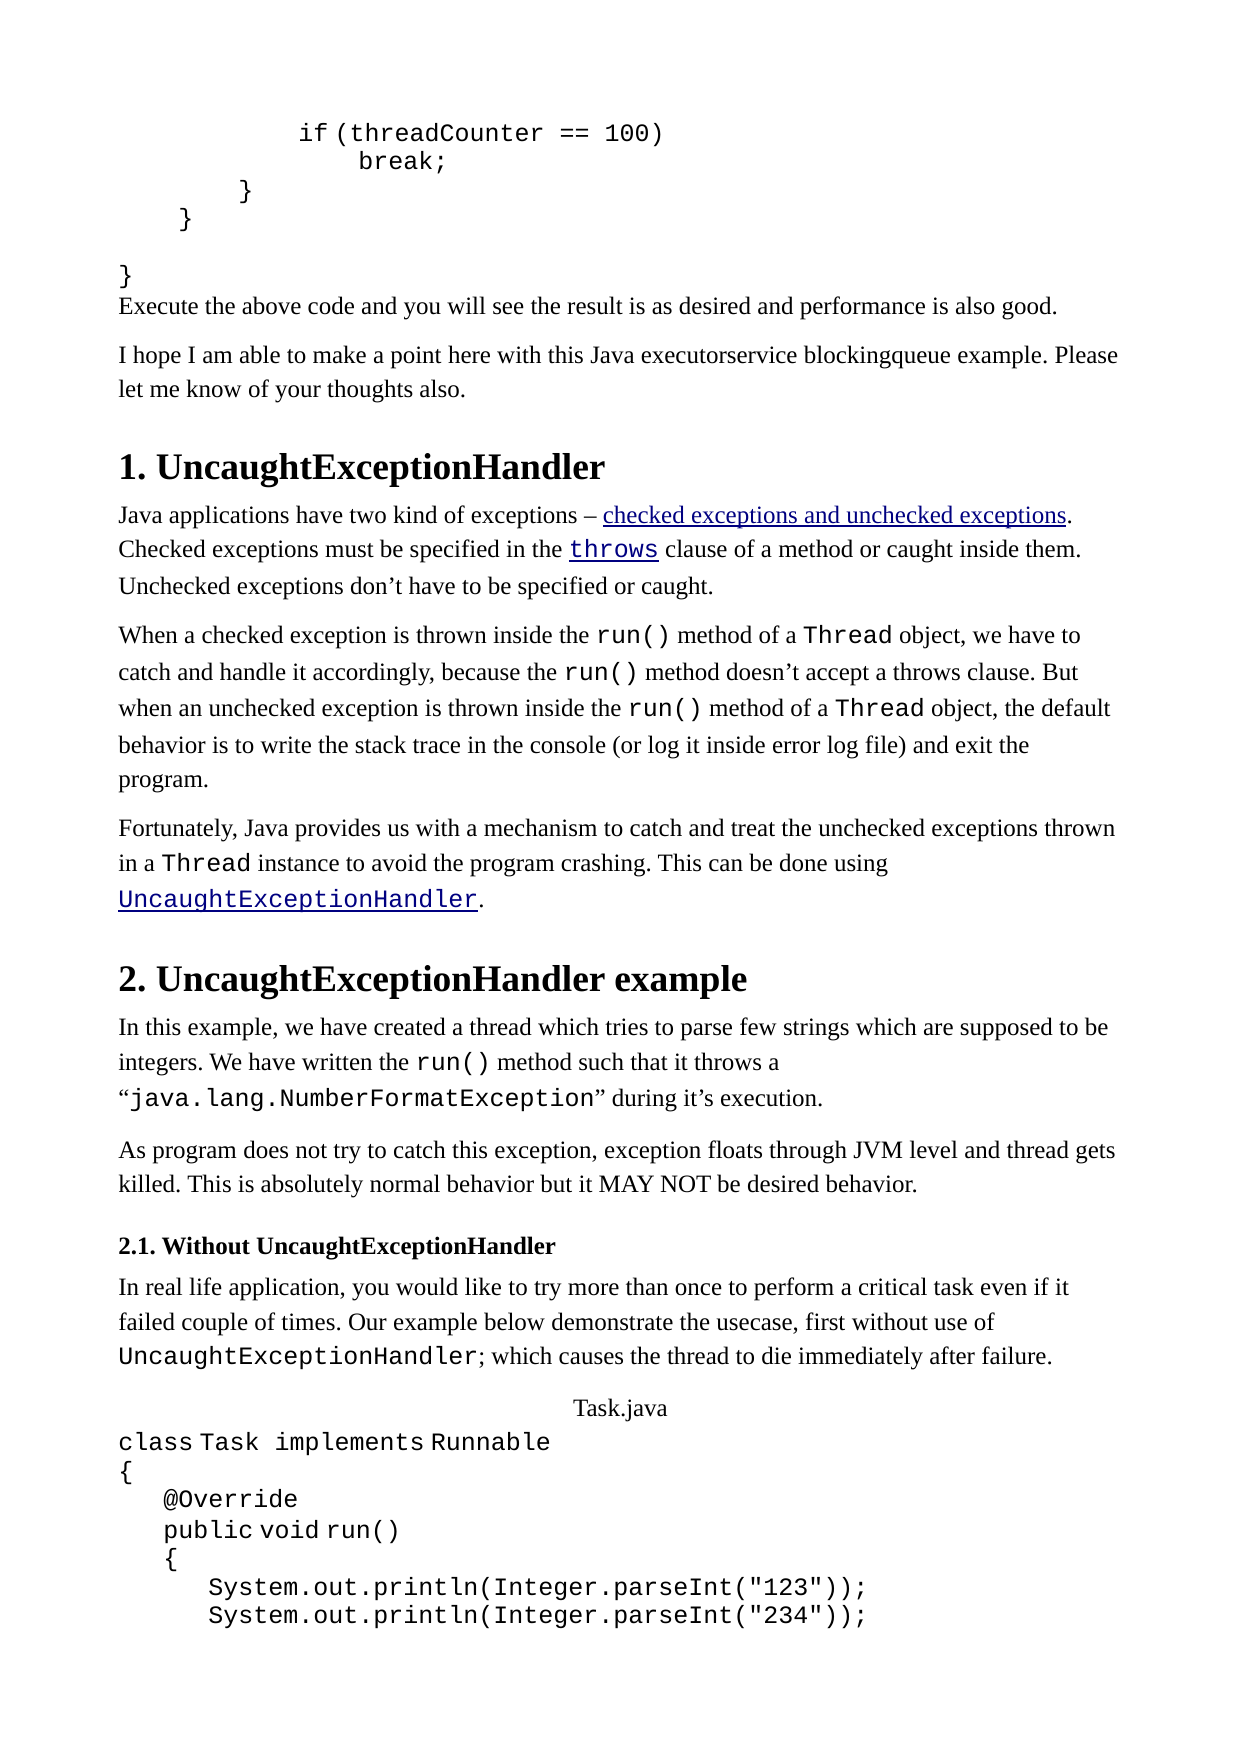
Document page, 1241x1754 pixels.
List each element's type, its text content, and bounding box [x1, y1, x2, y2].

subtitle 1. UncaughtExceptionHandler [118, 444, 1122, 488]
text I hope I am able to make a point here with this Java executorservice blockingqueue example. Please let me know of your thoughts also. [118, 340, 1122, 403]
text When a checked exception is thrown inside the run() method of a Thread object, we have to catch and handle it accordingly, because the run() method doesn’t accept a throws clause. But when an unchecked exception is thrown inside the run() method of a Thread object, the default behavior is to write the stack trace in the console (or log it inside error log file) and exit the program. [118, 620, 1122, 793]
text In real life application, you would like to try more than once to perform a critical task even if it failed couple of times. Our example below demonstrate the usecase, first without use of UncaughtExceptionHandler; which causes the thread to die immediately after failure. [118, 1272, 1122, 1372]
text Fortunately, Java provides us with a mechanism to catch and treat the unchecked exceptions thrown in a Thread instance to avoid the program crashing. This can be done using UncaughtExceptionHandler. [118, 813, 1122, 915]
text Task.java [118, 1393, 1122, 1422]
text As program does not try to catch this exception, exception floats through JVM level and thread gets killed. This is absolutely normal behavior but it MAY NOT be desired behavior. [118, 1135, 1122, 1198]
subtitle 2.1. Without UncaughtExceptionHandler [118, 1231, 1122, 1260]
text Execute the above code and you will see the result is as desired and performance is also good. [118, 291, 1122, 320]
table_header if (threadCounter == 100) break; } } } [118, 118, 1122, 291]
text In this example, we have created a thread which tries to parse few strings which are supposed to be integers. We have written the run() method such that it throws a “java.lang.NumberFormatException” during it’s execution. [118, 1012, 1122, 1114]
subtitle 2. UncaughtExceptionHandler example [118, 957, 1122, 1000]
table_header class Task implements Runnable { @Override public void run() { System.out.println(Integer.parseInt("123")); System.out.println(Integer.parseInt("234")); [118, 1428, 1122, 1631]
text Java applications have two kind of exceptions – checked exceptions and unchecked exceptions. Checked exceptions must be specified in the throws clause of a method or caught inside them. Unchecked exceptions don’t have to be specified or caught. [118, 500, 1122, 600]
